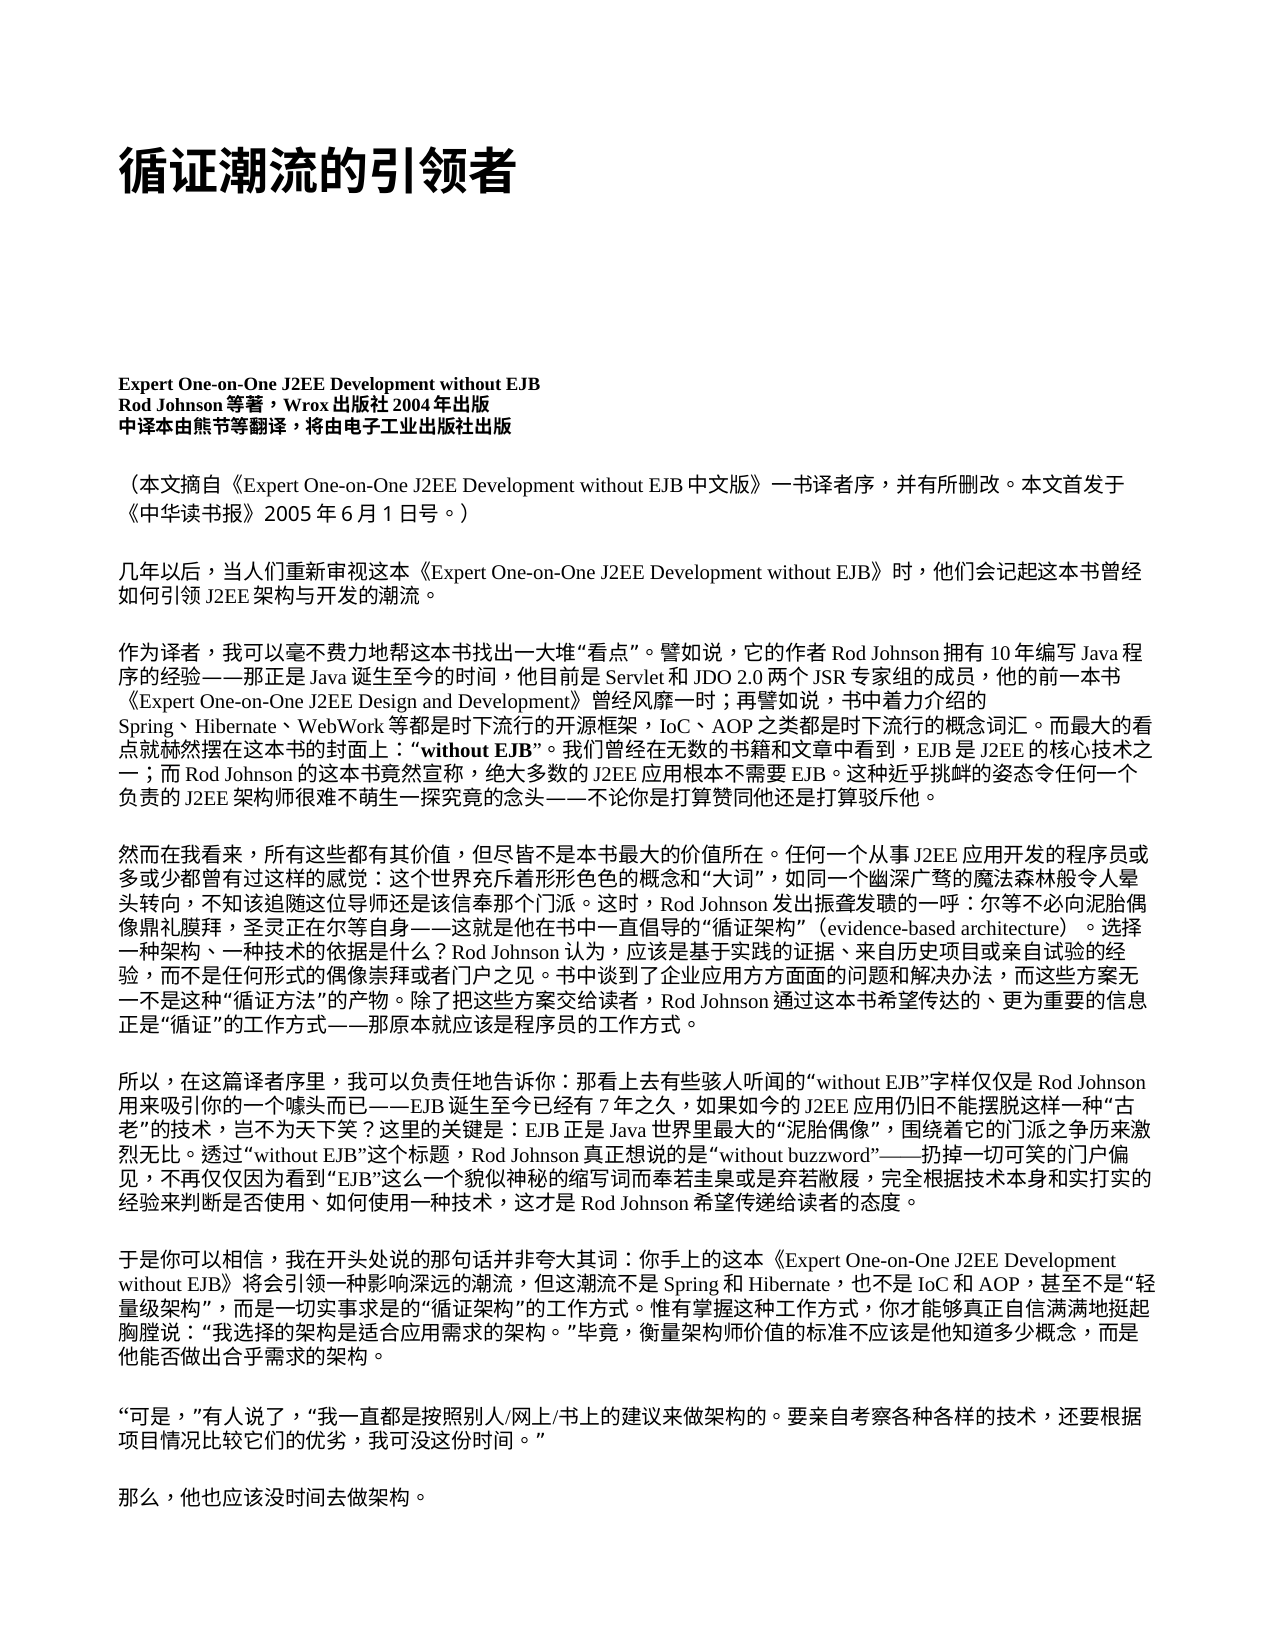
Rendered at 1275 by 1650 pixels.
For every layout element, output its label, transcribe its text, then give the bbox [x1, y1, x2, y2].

text 然而在我看来，所有这些都有其价值，但尽皆不是本书最大的价值所在。任何一个从事J2EE应用开发的程序员或多或少都曾有过这样的感觉：这个世界充斥着形形色色的概念和“大词”，如同一个幽深广骛的魔法森林般令人晕头转向，不知该追随这位导师还是该信奉那个门派。这时，Rod Johnson发出振聋发聩的一呼：尔等不必向泥胎偶像鼎礼膜拜，圣灵正在尔等自身——这就是他在书中一直倡导的“循证架构”（evidence-based architecture）。选择一种架构、一种技术的依据是什么？Rod Johnson认为，应该是基于实践的证据、来自历史项目或亲自试验的经验，而不是任何形式的偶像崇拜或者门户之见。书中谈到了企业应用方方面面的问题和解决办法，而这些方案无一不是这种“循证方法”的产物。除了把这些方案交给读者，Rod Johnson通过这本书希望传达的、更为重要的信息正是“循证”的工作方式——那原本就应该是程序员的工作方式。 [118, 843, 1157, 1037]
text （本文摘自《Expert One-on-One J2EE Development without EJB中文版》一书译者序，并有所删改。本文首发于《中华读书报》2005年6月1日号。） [118, 470, 1157, 527]
text 那么，他也应该没时间去做架构。 [118, 1486, 1157, 1511]
text 作为译者，我可以毫不费力地帮这本书找出一大堆“看点”。譬如说，它的作者Rod Johnson拥有10年编写Java程序的经验——那正是Java诞生至今的时间，他目前是Servlet和JDO 2.0两个JSR专家组的成员，他的前一本书《Expert One-on-One J2EE Design and Development》曾经风靡一时；再譬如说，书中着力介绍的Spring、Hibernate、WebWork等都是时下流行的开源框架，IoC、AOP之类都是时下流行的概念词汇。而最大的看点就赫然摆在这本书的封面上：“without EJB”。我们曾经在无数的书籍和文章中看到，EJB是J2EE的核心技术之一；而Rod Johnson的这本书竟然宣称，绝大多数的J2EE应用根本不需要EJB。这种近乎挑衅的姿态令任何一个负责的J2EE架构师很难不萌生一探究竟的念头——不论你是打算赞同他还是打算驳斥他。 [118, 641, 1157, 811]
text 所以，在这篇译者序里，我可以负责任地告诉你：那看上去有些骇人听闻的“without EJB”字样仅仅是Rod Johnson用来吸引你的一个噱头而已——EJB诞生至今已经有7年之久，如果如今的J2EE应用仍旧不能摆脱这样一种“古老”的技术，岂不为天下笑？这里的关键是：EJB正是Java世界里最大的“泥胎偶像”，围绕着它的门派之争历来激烈无比。透过“without EJB”这个标题，Rod Johnson真正想说的是“without buzzword”——扔掉一切可笑的门户偏见，不再仅仅因为看到“EJB”这么一个貌似神秘的缩写词而奉若圭臬或是弃若敝屐，完全根据技术本身和实打实的经验来判断是否使用、如何使用一种技术，这才是Rod Johnson希望传递给读者的态度。 [118, 1070, 1157, 1216]
text “可是，”有人说了，“我一直都是按照别人/网上/书上的建议来做架构的。要亲自考察各种各样的技术，还要根据项目情况比较它们的优劣，我可没这份时间。” [118, 1402, 1157, 1454]
subtitle Expert One-on-One J2EE Development without EJB Rod Johnson等著，Wrox出版社2004年出版 中译本由熊节等翻译，将由电子工业出版社出版 [118, 373, 1157, 438]
subtitle 循证潮流的引领者 [118, 143, 1157, 201]
text 几年以后，当人们重新审视这本《Expert One-on-One J2EE Development without EJB》时，他们会记起这本书曾经如何引领J2EE架构与开发的潮流。 [118, 560, 1157, 608]
text 于是你可以相信，我在开头处说的那句话并非夸大其词：你手上的这本《Expert One-on-One J2EE Development without EJB》将会引领一种影响深远的潮流，但这潮流不是Spring和Hibernate，也不是IoC和AOP，甚至不是“轻量级架构”，而是一切实事求是的“循证架构”的工作方式。惟有掌握这种工作方式，你才能够真正自信满满地挺起胸膛说：“我选择的架构是适合应用需求的架构。”毕竟，衡量架构师价值的标准不应该是他知道多少概念，而是他能否做出合乎需求的架构。 [118, 1248, 1157, 1369]
